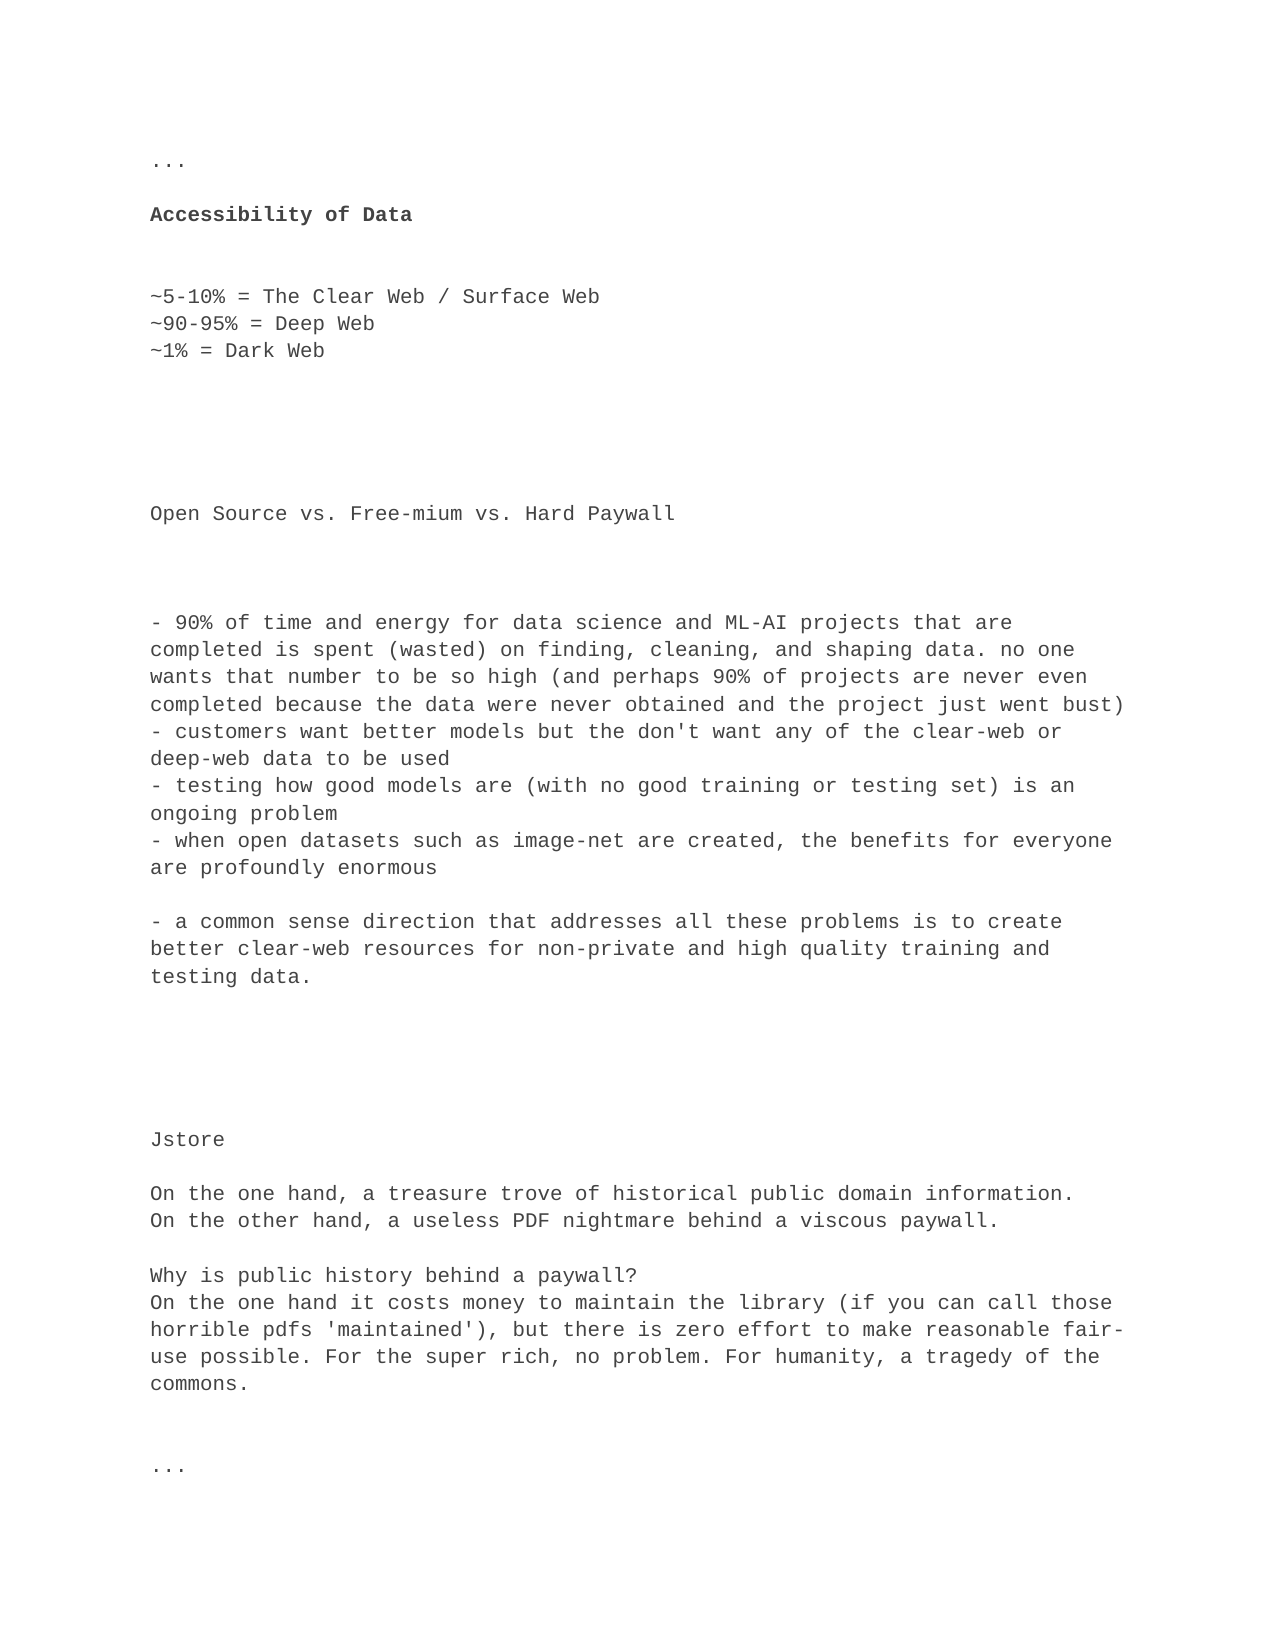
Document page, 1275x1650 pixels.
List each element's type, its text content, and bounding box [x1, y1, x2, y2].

text On the other hand, a useless PDF nightmare behind a viscous paywall. [150, 1210, 1125, 1234]
text - a common sense direction that addresses all these problems is to create better clear-web resources for non-private and high quality training and testing data. [150, 911, 1125, 989]
text ~1% = Dark Web [150, 340, 1125, 364]
text ... [150, 1455, 1125, 1479]
text ... [150, 150, 1125, 174]
text - 90% of time and energy for data science and ML-AI projects that are completed is spent (wasted) on finding, cleaning, and shaping data. no one wants that number to be so high (and perhaps 90% of projects are never even completed because the data were never obtained and the project just went bust) [150, 612, 1125, 717]
text ~5-10% = The Clear Web / Surface Web [150, 286, 1125, 309]
text Open Source vs. Free-mium vs. Hard Paywall [150, 503, 1125, 527]
text - testing how good models are (with no good training or testing set) is an ongoing problem [150, 775, 1125, 826]
text ~90-95% = Deep Web [150, 313, 1125, 337]
text - when open datasets such as image-net are created, the benefits for everyone are profoundly enormous [150, 830, 1125, 881]
text Why is public history behind a paywall? [150, 1265, 1125, 1288]
text Jstore [150, 1129, 1125, 1152]
text - customers want better models but the don't want any of the clear-web or deep-web data to be used [150, 721, 1125, 772]
text On the one hand, a treasure trove of historical public domain information. [150, 1183, 1125, 1207]
text Accessibility of Data [150, 204, 1125, 228]
text On the one hand it costs money to maintain the library (if you can call those horrible pdfs 'maintained'), but there is zero effort to make reasonable fair-use possible. For the super rich, no problem. For humanity, a tragedy of the commons. [150, 1292, 1125, 1397]
